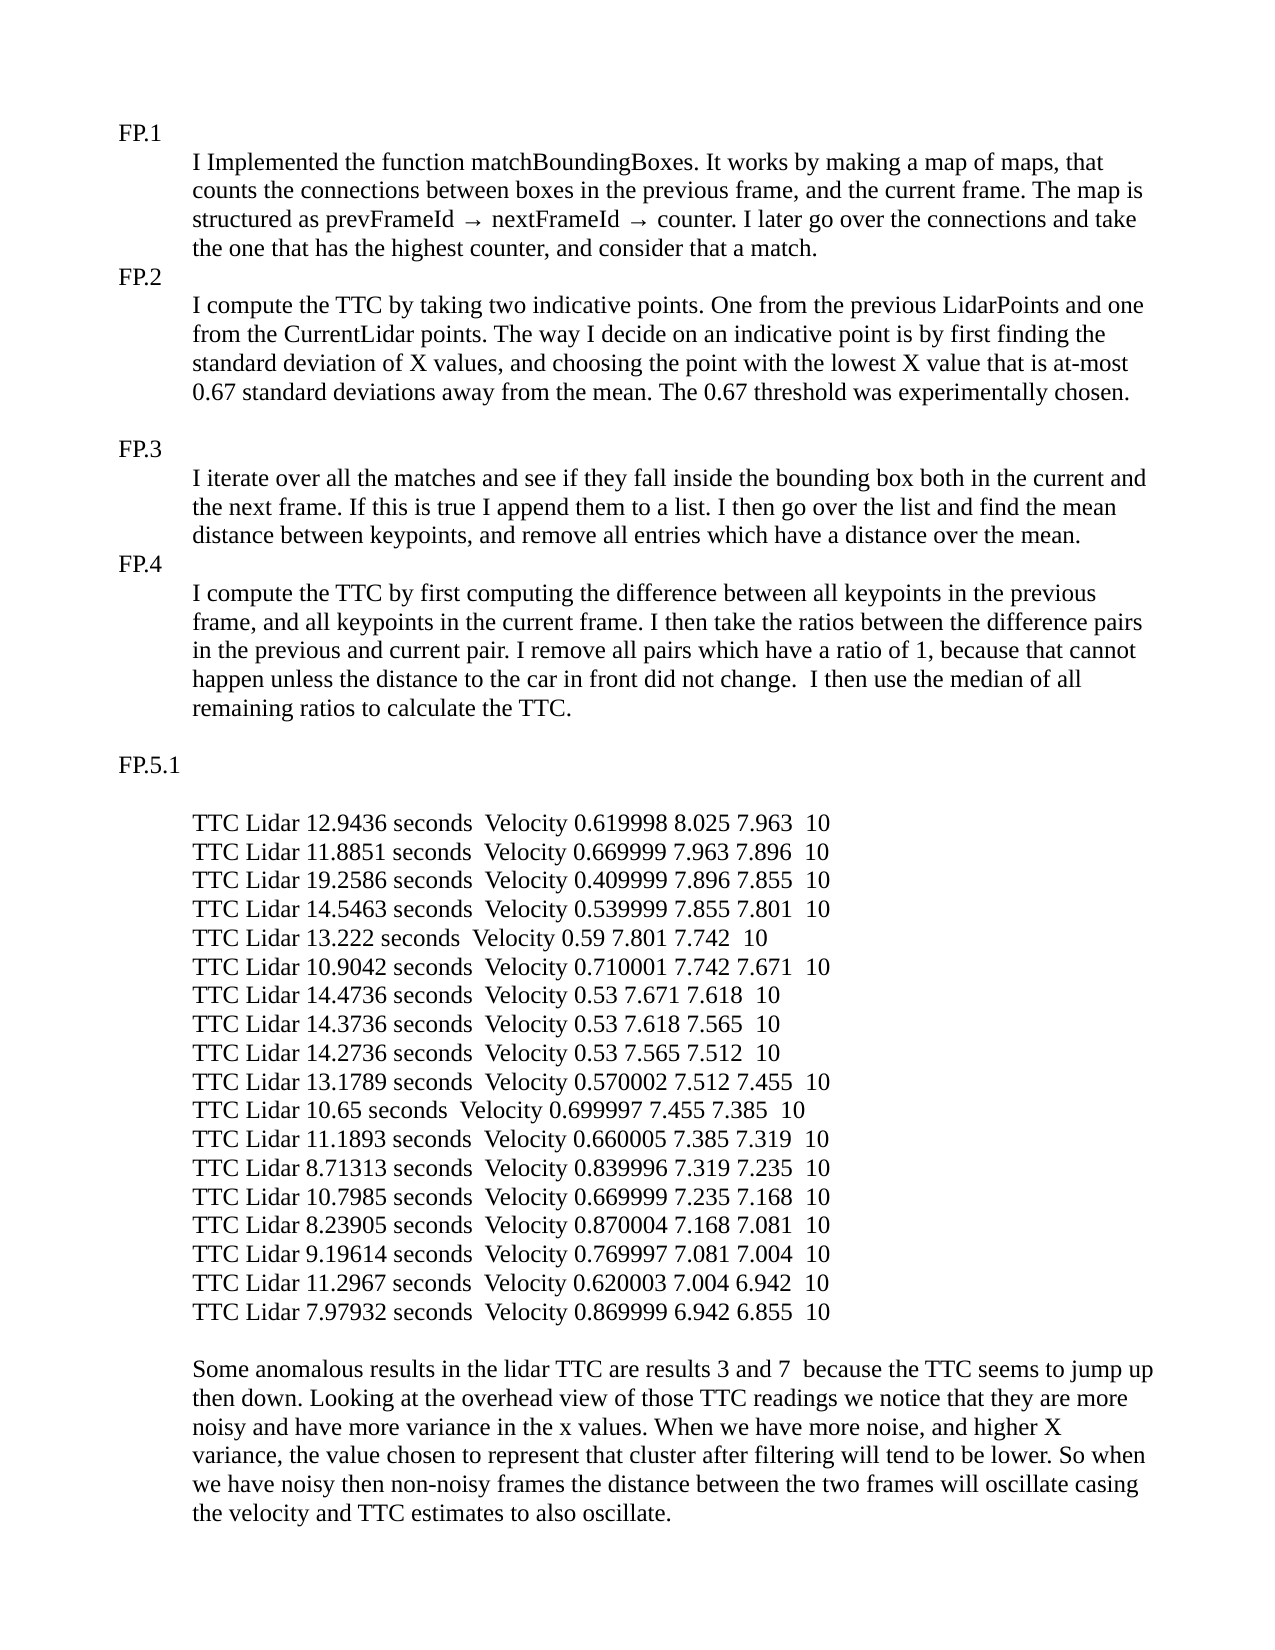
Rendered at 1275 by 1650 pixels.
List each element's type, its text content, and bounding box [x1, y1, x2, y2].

text TTC Lidar 10.7985 seconds Velocity 0.669999 7.235 7.168 10 [192, 1182, 1157, 1211]
text I iterate over all the matches and see if they fall inside the bounding box both in the current and the next frame. If this is true I append them to a list. I then go over the list and find the mean distance between keypoints, and remove all entries which have a distance over the mean. [192, 463, 1157, 549]
text I Implemented the function matchBoundingBoxes. It works by making a map of maps, that counts the connections between boxes in the previous frame, and the current frame. The map is structured as prevFrameId → nextFrameId → counter. I later go over the connections and take the one that has the highest counter, and consider that a match. [192, 147, 1157, 262]
text I compute the TTC by taking two indicative points. One from the previous LidarPoints and one from the CurrentLidar points. The way I decide on an indicative point is by first finding the standard deviation of X values, and choosing the point with the lowest X value that is at-most 0.67 standard deviations away from the mean. The 0.67 threshold was experimentally chosen. [192, 291, 1157, 406]
text FP.2 [118, 262, 1157, 291]
text I compute the TTC by first computing the difference between all keypoints in the previous frame, and all keypoints in the current frame. I then take the ratios between the difference pairs in the previous and current pair. I remove all pairs which have a ratio of 1, because that cannot happen unless the distance to the car in front did not change. I then use the median of all remaining ratios to calculate the TTC. [192, 578, 1157, 722]
text TTC Lidar 8.23905 seconds Velocity 0.870004 7.168 7.081 10 [192, 1211, 1157, 1239]
text TTC Lidar 14.4736 seconds Velocity 0.53 7.671 7.618 10 [192, 981, 1157, 1009]
text TTC Lidar 11.8851 seconds Velocity 0.669999 7.963 7.896 10 [192, 837, 1157, 866]
text FP.4 [118, 549, 1157, 578]
text TTC Lidar 11.1893 seconds Velocity 0.660005 7.385 7.319 10 [192, 1124, 1157, 1153]
text FP.5.1 [118, 751, 1157, 779]
text TTC Lidar 13.1789 seconds Velocity 0.570002 7.512 7.455 10 [192, 1067, 1157, 1096]
text TTC Lidar 12.9436 seconds Velocity 0.619998 8.025 7.963 10 [192, 808, 1157, 837]
text FP.3 [118, 434, 1157, 463]
text TTC Lidar 8.71313 seconds Velocity 0.839996 7.319 7.235 10 [192, 1153, 1157, 1182]
text TTC Lidar 9.19614 seconds Velocity 0.769997 7.081 7.004 10 [192, 1239, 1157, 1268]
text FP.1 [118, 118, 1157, 147]
text TTC Lidar 10.65 seconds Velocity 0.699997 7.455 7.385 10 [192, 1096, 1157, 1124]
text TTC Lidar 11.2967 seconds Velocity 0.620003 7.004 6.942 10 [192, 1268, 1157, 1297]
text TTC Lidar 14.5463 seconds Velocity 0.539999 7.855 7.801 10 [192, 894, 1157, 923]
text TTC Lidar 19.2586 seconds Velocity 0.409999 7.896 7.855 10 [192, 866, 1157, 894]
text TTC Lidar 14.3736 seconds Velocity 0.53 7.618 7.565 10 [192, 1009, 1157, 1038]
text Some anomalous results in the lidar TTC are results 3 and 7 because the TTC seems to jump up then down. Looking at the overhead view of those TTC readings we notice that they are more noisy and have more variance in the x values. When we have more noise, and higher X variance, the value chosen to represent that cluster after filtering will tend to be lower. So when we have noisy then non-noisy frames the distance between the two frames will oscillate casing the velocity and TTC estimates to also oscillate. [192, 1354, 1157, 1527]
text TTC Lidar 13.222 seconds Velocity 0.59 7.801 7.742 10 [192, 923, 1157, 952]
text TTC Lidar 14.2736 seconds Velocity 0.53 7.565 7.512 10 [192, 1038, 1157, 1067]
text TTC Lidar 7.97932 seconds Velocity 0.869999 6.942 6.855 10 [192, 1297, 1157, 1326]
text TTC Lidar 10.9042 seconds Velocity 0.710001 7.742 7.671 10 [192, 952, 1157, 981]
